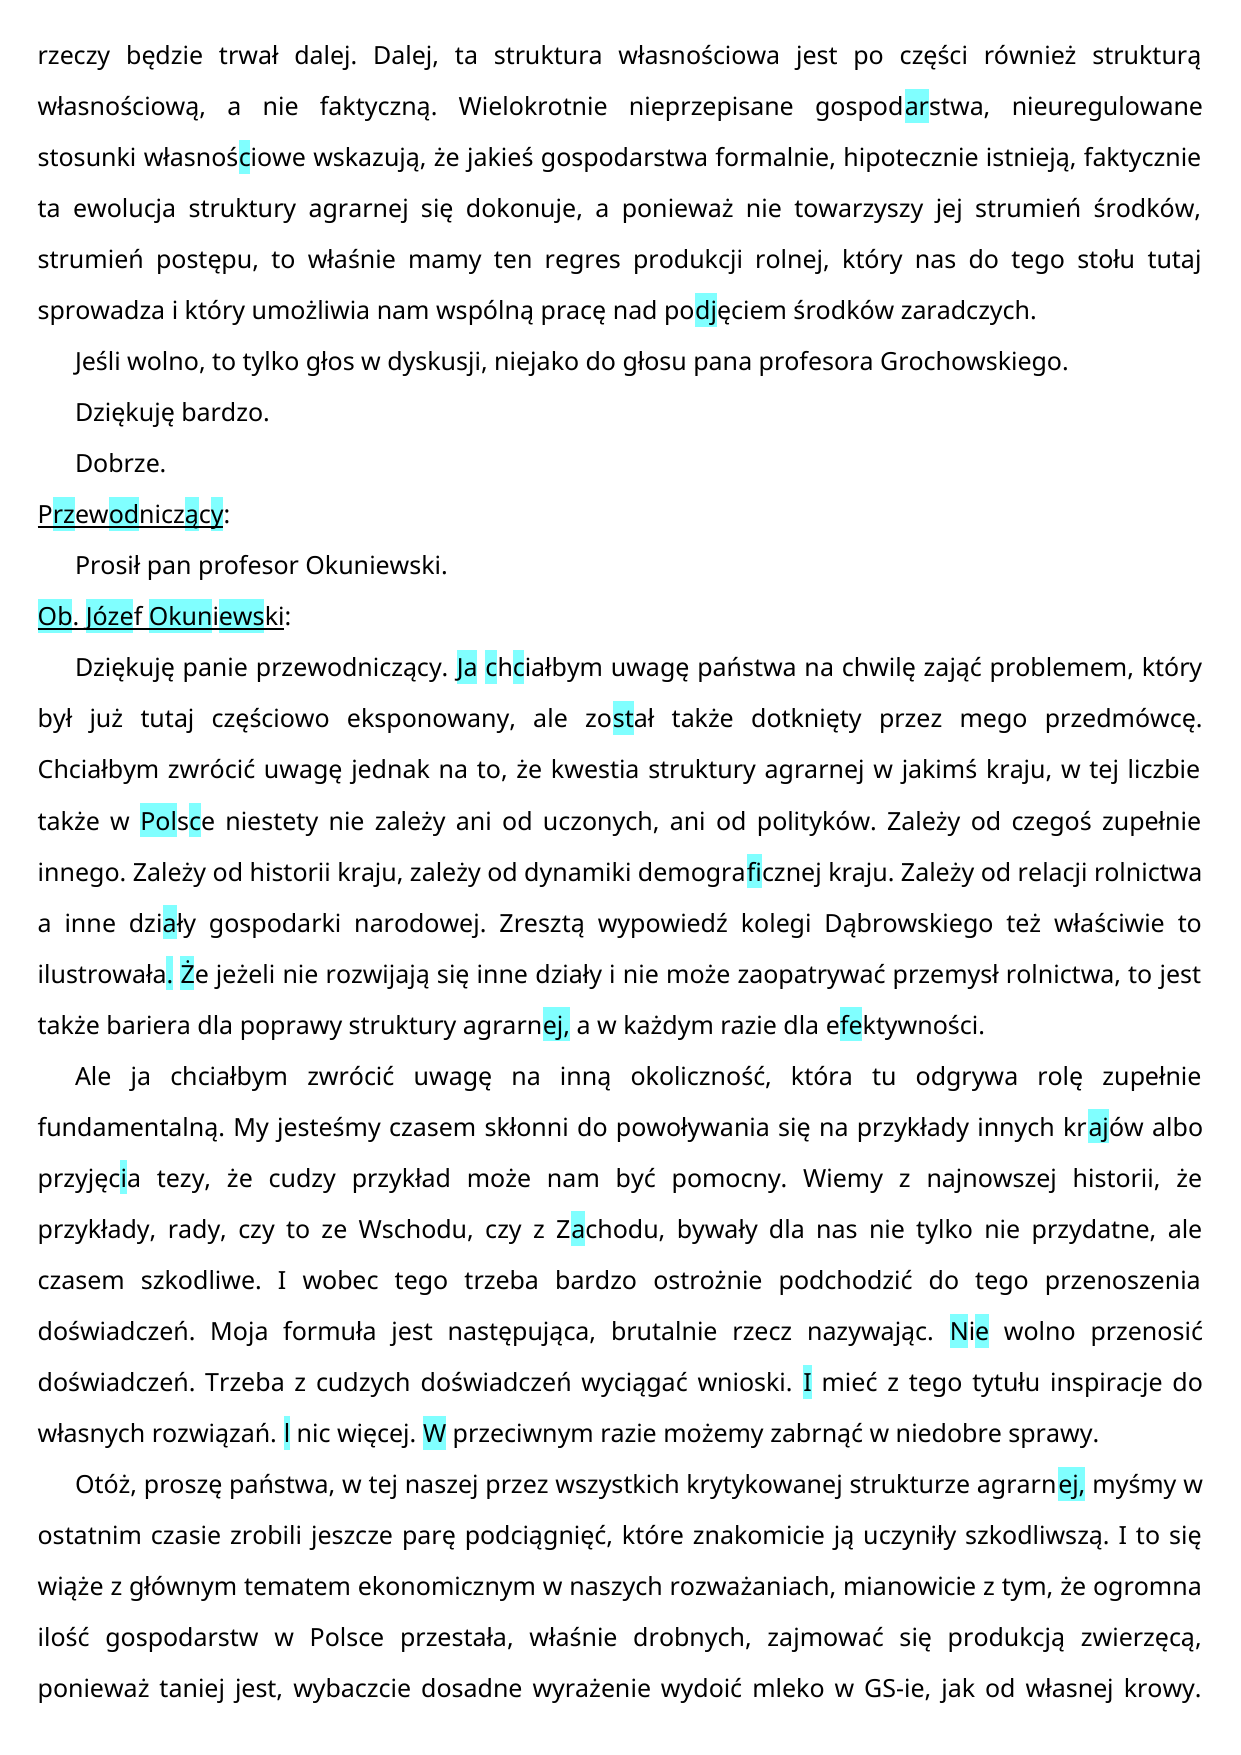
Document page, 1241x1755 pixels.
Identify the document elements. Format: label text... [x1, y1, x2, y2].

text Dobrze. [37, 446, 1203, 480]
text Ob. Józef Okuniewski: [37, 599, 1203, 633]
text Ale ja chciałbym zwrócić uwagę na inną okoliczność, która tu odgrywa rolę zupełnie fundamentalną. My jesteśmy czasem skłonni do powoływania się na przykłady innych krajów albo przyjęcia tezy, że cudzy przykład może nam być pomocny. Wiemy z najnowszej historii, że przykłady, rady, czy to ze Wschodu, czy z Zachodu, bywały dla nas nie tylko nie przydatne, ale czasem szkodliwe. I wobec tego trzeba bardzo ostrożnie podchodzić do tego przenoszenia doświadczeń. Moja formuła jest następująca, brutalnie rzecz nazywając. Nie wolno przenosić doświadczeń. Trzeba z cudzych doświadczeń wyciągać wnioski. I mieć z tego tytułu inspiracje do własnych rozwiązań. l nic więcej. W przeciwnym razie możemy zabrnąć w niedobre sprawy. [37, 1058, 1203, 1450]
text Dziękuję panie przewodniczący. Ja chciałbym uwagę państwa na chwilę zająć problemem, który był już tutaj częściowo eksponowany, ale został także dotknięty przez mego przedmówcę. Chciałbym zwrócić uwagę jednak na to, że kwestia struktury agrarnej w jakimś kraju, w tej liczbie także w Polsce niestety nie zależy ani od uczonych, ani od polityków. Zależy od czegoś zupełnie innego. Zależy od historii kraju, zależy od dynamiki demograficznej kraju. Zależy od relacji rolnictwa a inne działy gospodarki narodowej. Zresztą wypowiedź kolegi Dąbrowskiego też właściwie to ilustrowała. Że jeżeli nie rozwijają się inne działy i nie może zaopatrywać przemysł rolnictwa, to jest także bariera dla poprawy struktury agrarnej, a w każdym razie dla efektywności. [37, 650, 1203, 1041]
text Przewodniczący: [37, 497, 1203, 531]
text Prosił pan profesor Okuniewski. [37, 548, 1203, 582]
text Jeśli wolno, to tylko głos w dyskusji, niejako do głosu pana profesora Grochowskiego. [37, 344, 1203, 378]
text Dziękuję bardzo. [37, 395, 1203, 429]
text rzeczy będzie trwał dalej. Dalej, ta struktura własnościowa jest po części również strukturą własnościową, a nie faktyczną. Wielokrotnie nieprzepisane gospodarstwa, nieuregulowane stosunki własnościowe wskazują, że jakieś gospodarstwa formalnie, hipotecznie istnieją, faktycznie ta ewolucja struktury agrarnej się dokonuje, a ponieważ nie towarzyszy jej strumień środków, strumień postępu, to właśnie mamy ten regres produkcji rolnej, który nas do tego stołu tutaj sprowadza i który umożliwia nam wspólną pracę nad podjęciem środków zaradczych. [37, 37, 1203, 327]
text Otóż, proszę państwa, w tej naszej przez wszystkich krytykowanej strukturze agrarnej, myśmy w ostatnim czasie zrobili jeszcze parę podciągnięć, które znakomicie ją uczyniły szkodliwszą. I to się wiąże z głównym tematem ekonomicznym w naszych rozważaniach, mianowicie z tym, że ogromna ilość gospodarstw w Polsce przestała, właśnie drobnych, zajmować się produkcją zwierzęcą, ponieważ taniej jest, wybaczcie dosadne wyrażenie wydoić mleko w GS-ie, jak od własnej krowy. [37, 1467, 1203, 1705]
